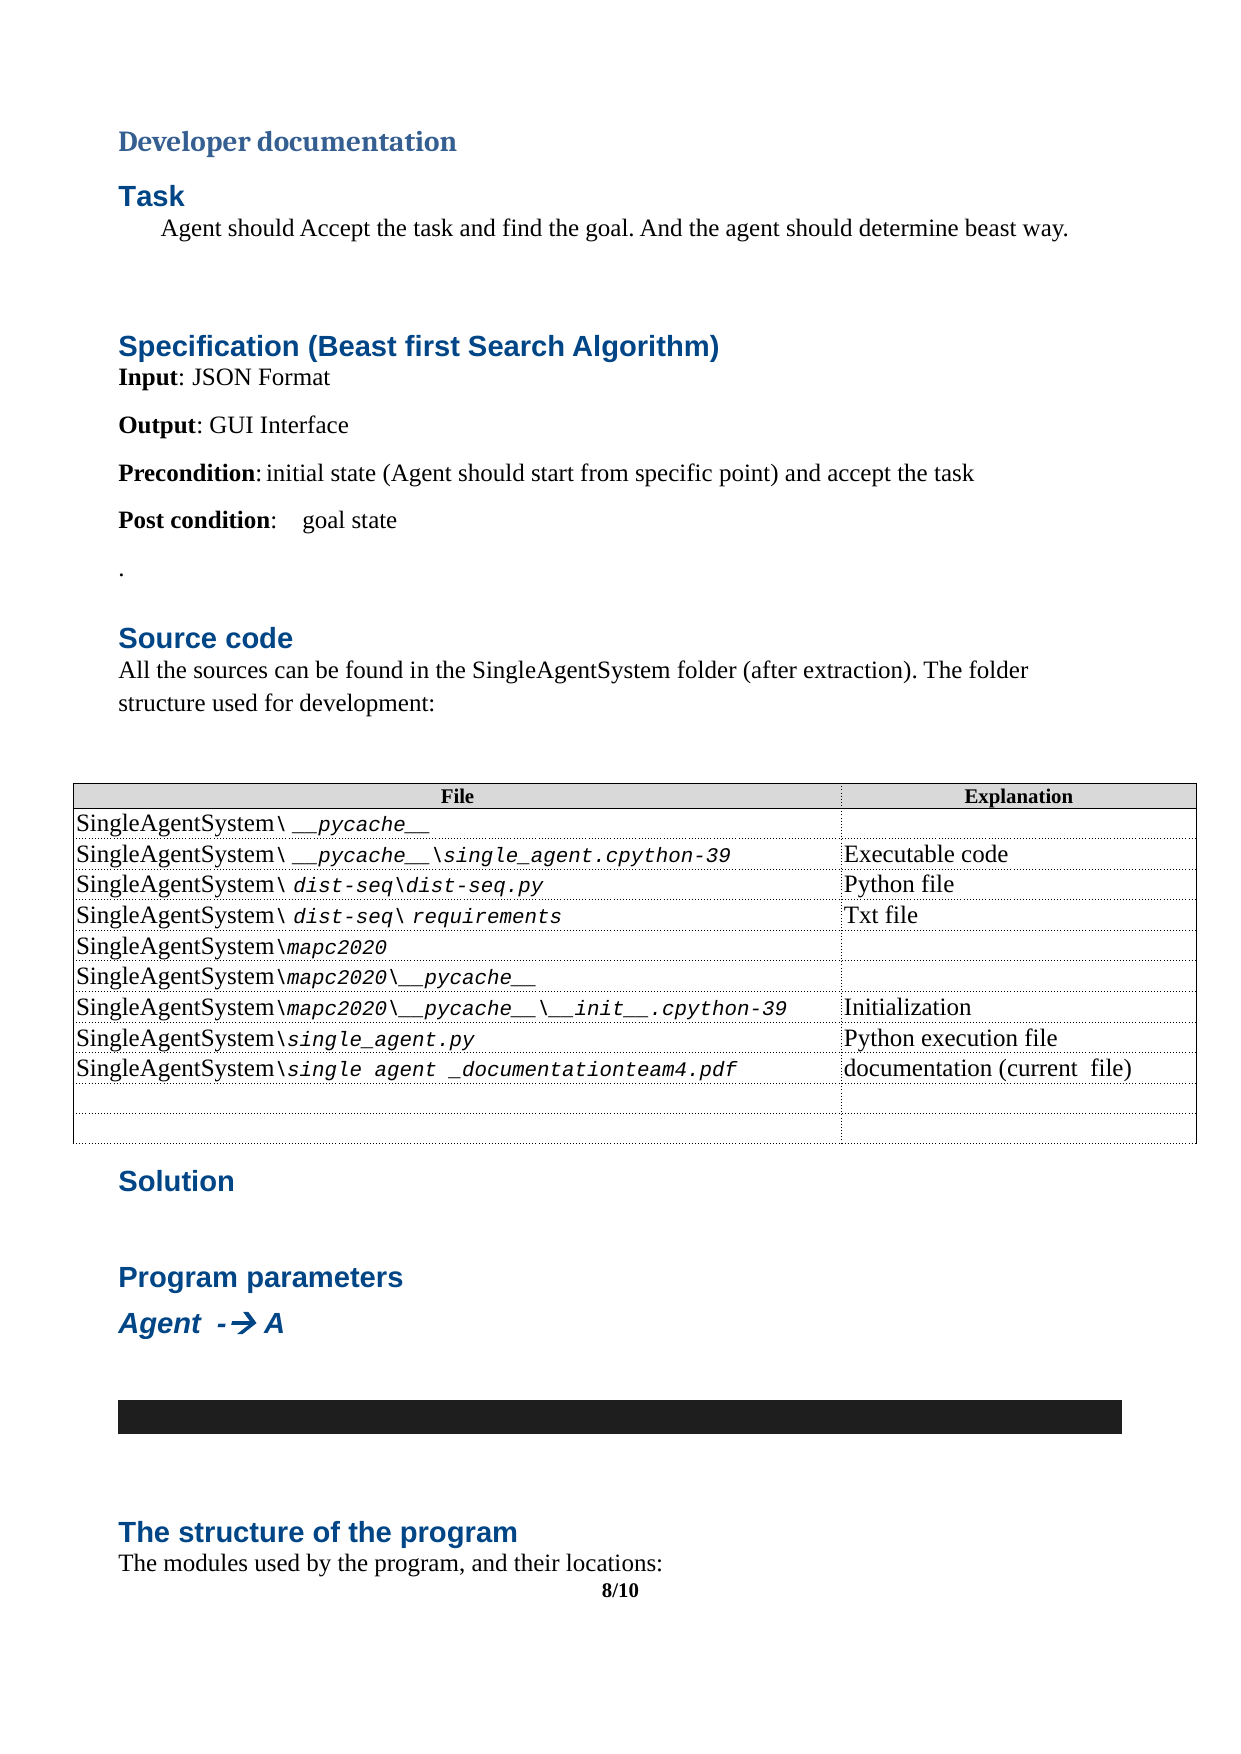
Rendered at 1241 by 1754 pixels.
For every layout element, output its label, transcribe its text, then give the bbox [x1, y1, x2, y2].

table_header File [74, 784, 841, 808]
table_cell documentation (current file) [841, 1052, 1196, 1083]
text Input: JSON Format [118, 362, 1122, 391]
text Output: GUI Interface [118, 410, 1122, 439]
table_cell Initialization [841, 991, 1196, 1022]
table_cell SingleAgentSystem\mapc2020\__pycache__\__init__.cpython-39 [74, 991, 841, 1022]
text . [118, 553, 1122, 582]
subtitle Agent - A [118, 1306, 1122, 1340]
table_header Explanation [841, 784, 1196, 808]
subtitle Specification (Beast first Search Algorithm) [118, 329, 1122, 362]
table_cell [841, 809, 1196, 838]
list Agent should Accept the task and find the goal. And the agent should determine beast way. [118, 213, 1122, 242]
table_cell SingleAgentSystem\single agent _documentationteam4.pdf [74, 1052, 841, 1083]
table_cell SingleAgentSystem\ __pycache__\single_agent.cpython-39 [74, 838, 841, 868]
table_cell [841, 960, 1196, 991]
table_cell [74, 1083, 841, 1113]
table_cell [74, 1113, 841, 1142]
table_cell SingleAgentSystem\mapc2020\__pycache__ [74, 960, 841, 991]
text Precondition: initial state (Agent should start from specific point) and accept the task [118, 458, 1122, 486]
table_cell Txt file [841, 899, 1196, 930]
table_cell Executable code [841, 838, 1196, 868]
subtitle Program parameters [118, 1260, 1122, 1293]
table_cell SingleAgentSystem\ dist-seq\ requirements [74, 899, 841, 930]
table_cell SingleAgentSystem\ dist-seq\dist-seq.py [74, 869, 841, 899]
table_cell Python file [841, 869, 1196, 899]
table_cell SingleAgentSystem\mapc2020 [74, 930, 841, 960]
text The modules used by the program, and their locations: [118, 1548, 1122, 1577]
table_cell Python execution file [841, 1022, 1196, 1052]
subtitle Source code [118, 621, 1122, 655]
subtitle Solution [118, 1164, 1122, 1198]
text All the sources can be found in the SingleAgentSystem folder (after extraction). The folder structure used for development: [118, 655, 1122, 717]
table_cell [841, 1113, 1196, 1142]
subtitle Developer documentation [118, 125, 1122, 158]
table_cell [841, 1083, 1196, 1113]
table_cell [841, 930, 1196, 960]
subtitle Task [118, 179, 1122, 213]
table_cell SingleAgentSystem\single_agent.py [74, 1022, 841, 1052]
subtitle The structure of the program [118, 1515, 1122, 1548]
table_cell SingleAgentSystem\ __pycache__ [74, 809, 841, 838]
text Post condition: goal state [118, 505, 1122, 534]
